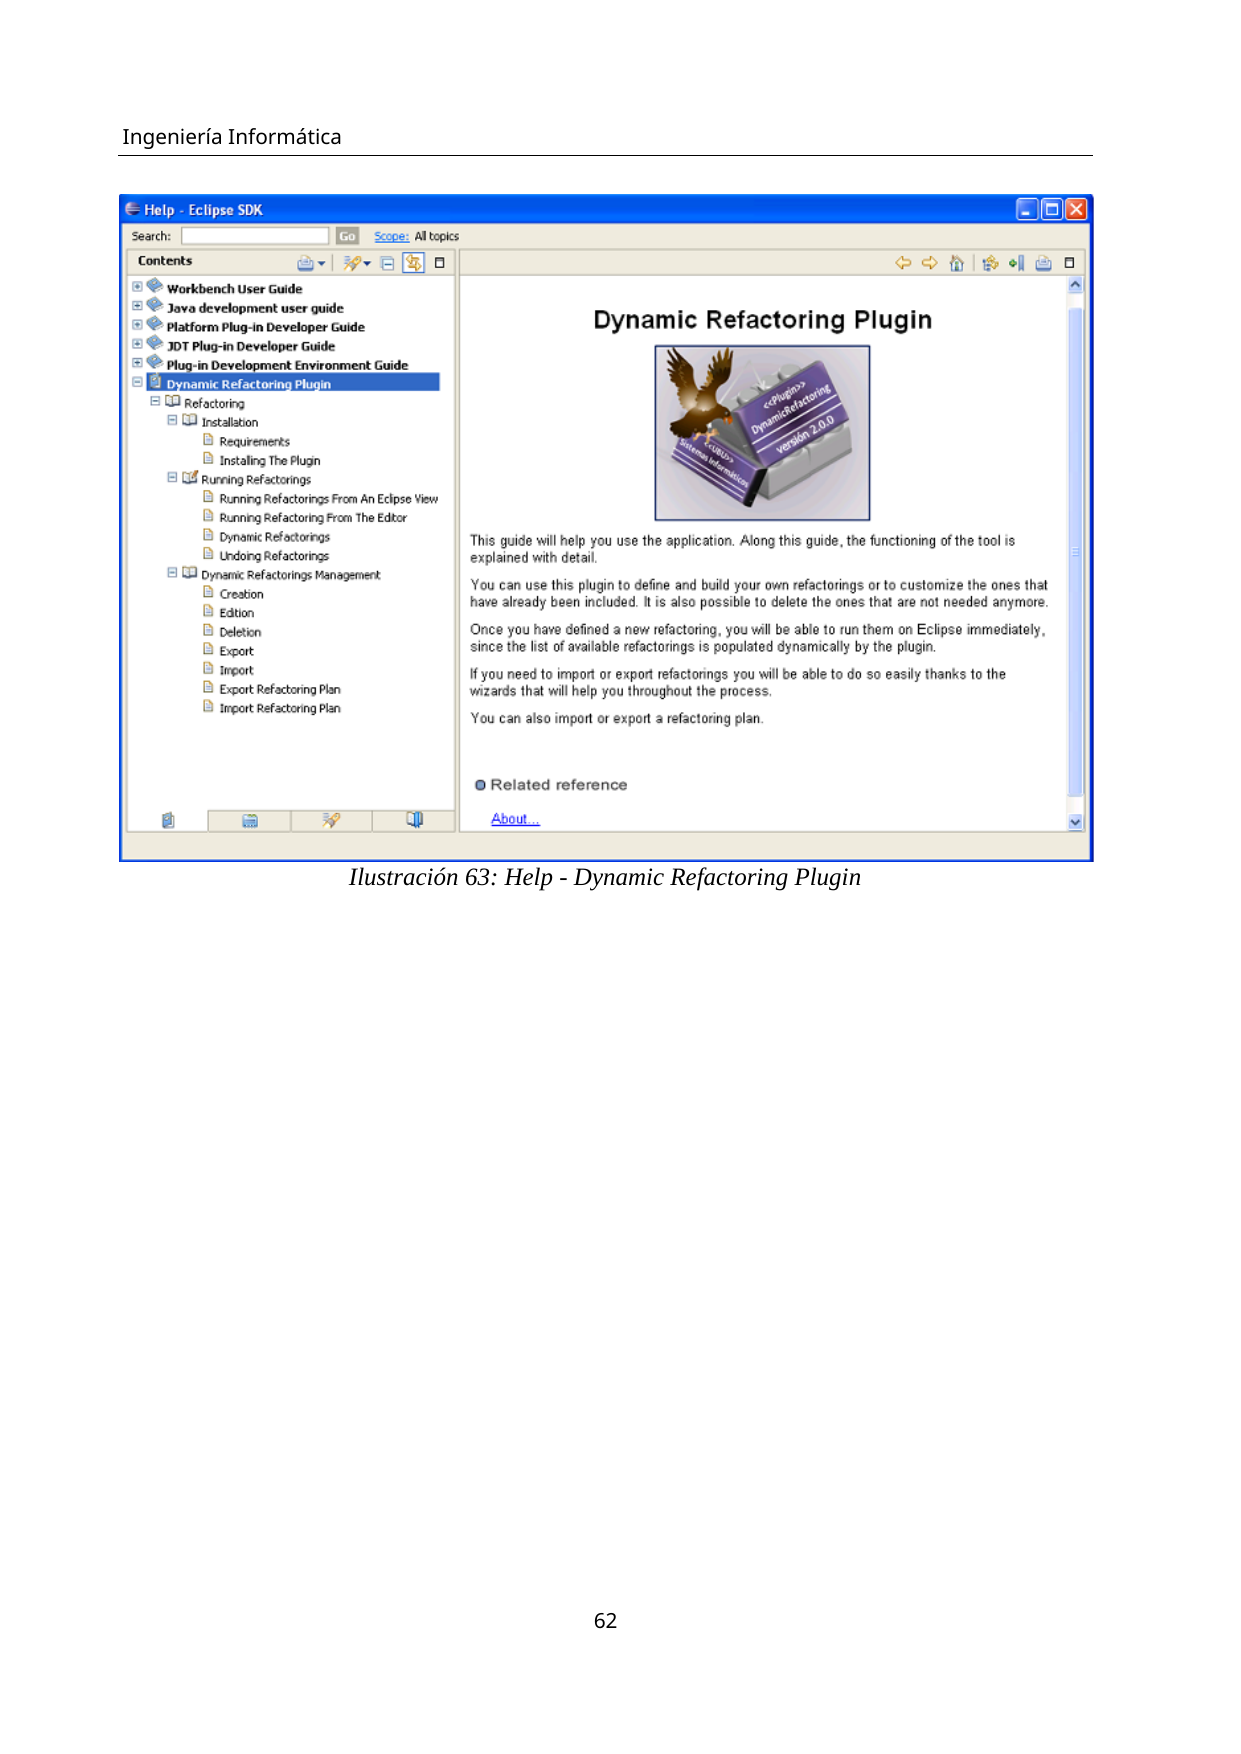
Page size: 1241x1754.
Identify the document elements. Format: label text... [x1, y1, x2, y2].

picture [119, 194, 1094, 862]
text Ilustración 63: Help - Dynamic Refactoring Plugin [119, 862, 1093, 891]
